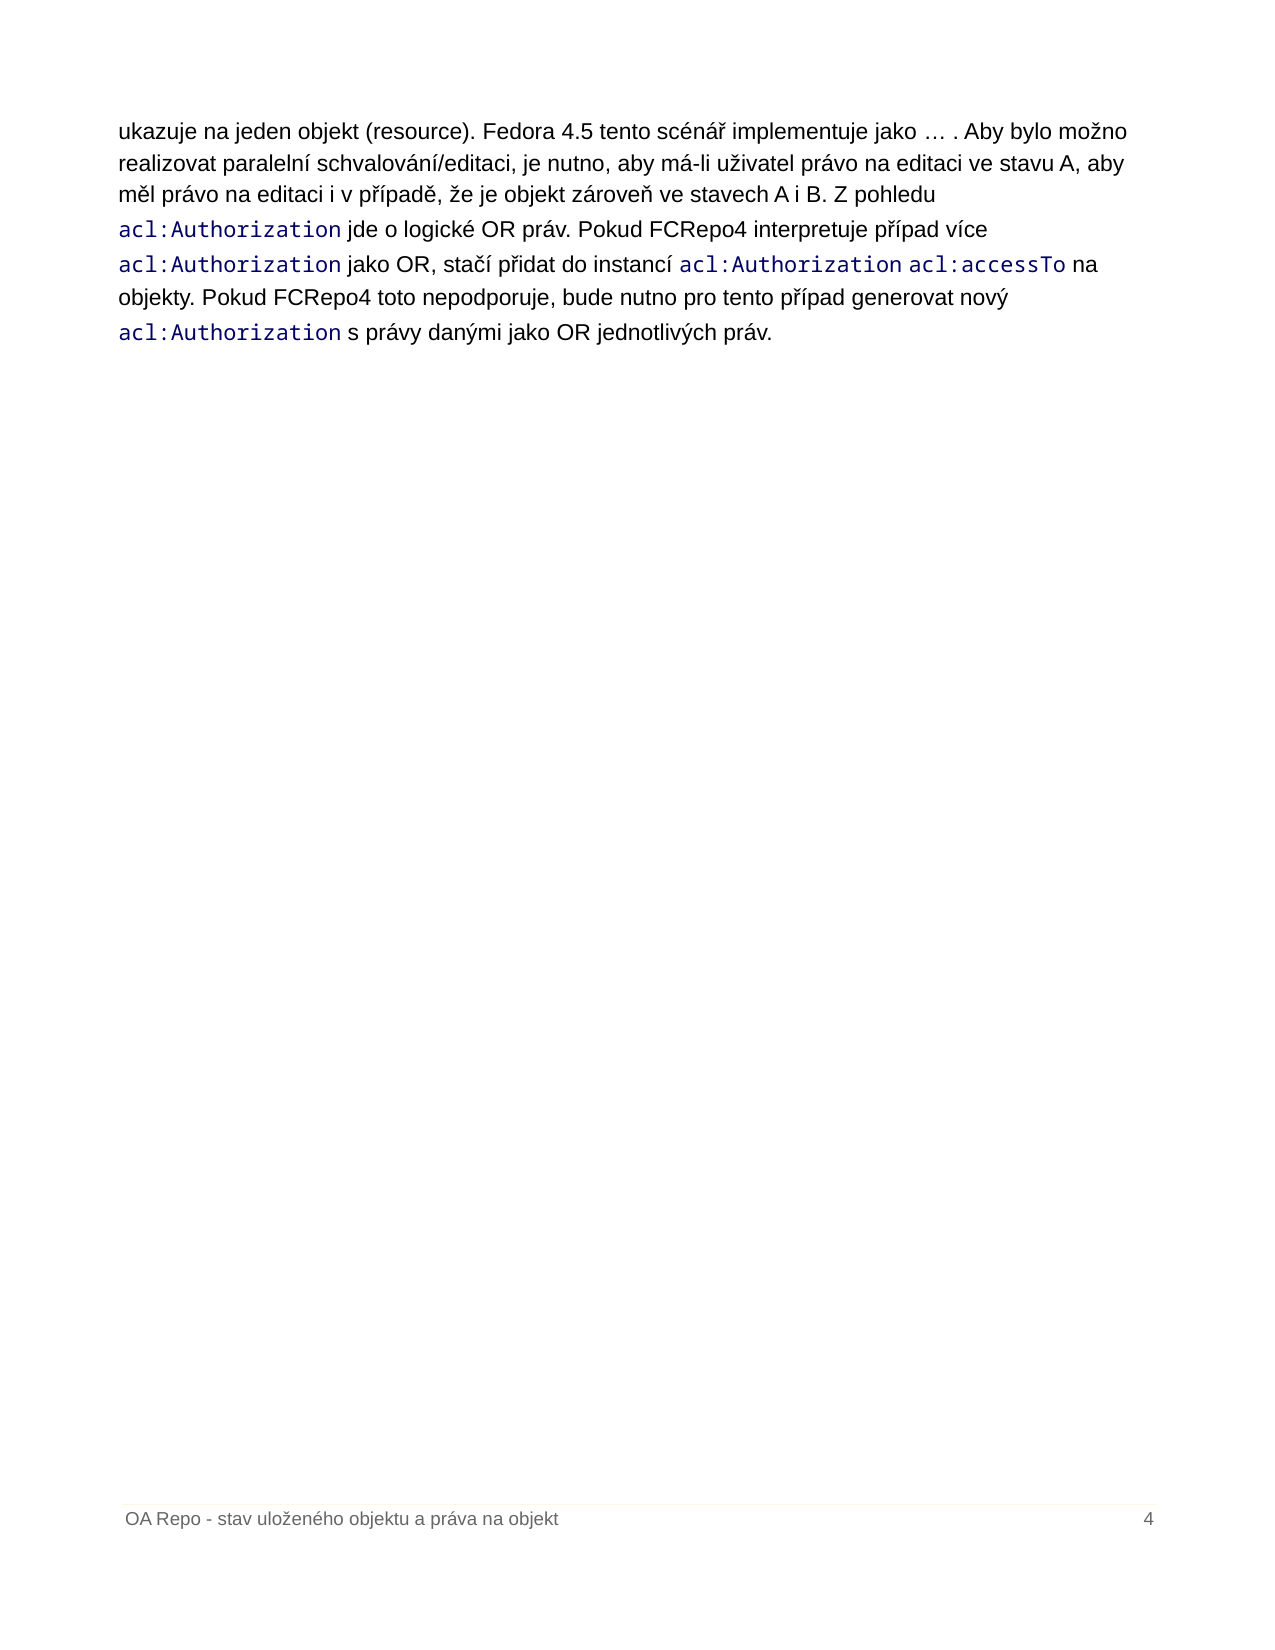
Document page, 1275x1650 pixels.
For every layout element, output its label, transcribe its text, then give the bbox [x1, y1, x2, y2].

text ukazuje na jeden objekt (resource). Fedora 4.5 tento scénář implementuje jako … . Aby bylo možno realizovat paralelní schvalování/editaci, je nutno, aby má-li uživatel právo na editaci ve stavu A, aby měl právo na editaci i v případě, že je objekt zároveň ve stavech A i B. Z pohledu acl:Authorization jde o logické OR práv. Pokud FCRepo4 interpretuje případ více acl:Authorization jako OR, stačí přidat do instancí acl:Authorization acl:accessTo na objekty. Pokud FCRepo4 toto nepodporuje, bude nutno pro tento případ generovat nový acl:Authorization s právy danými jako OR jednotlivých práv. [118, 118, 1157, 346]
